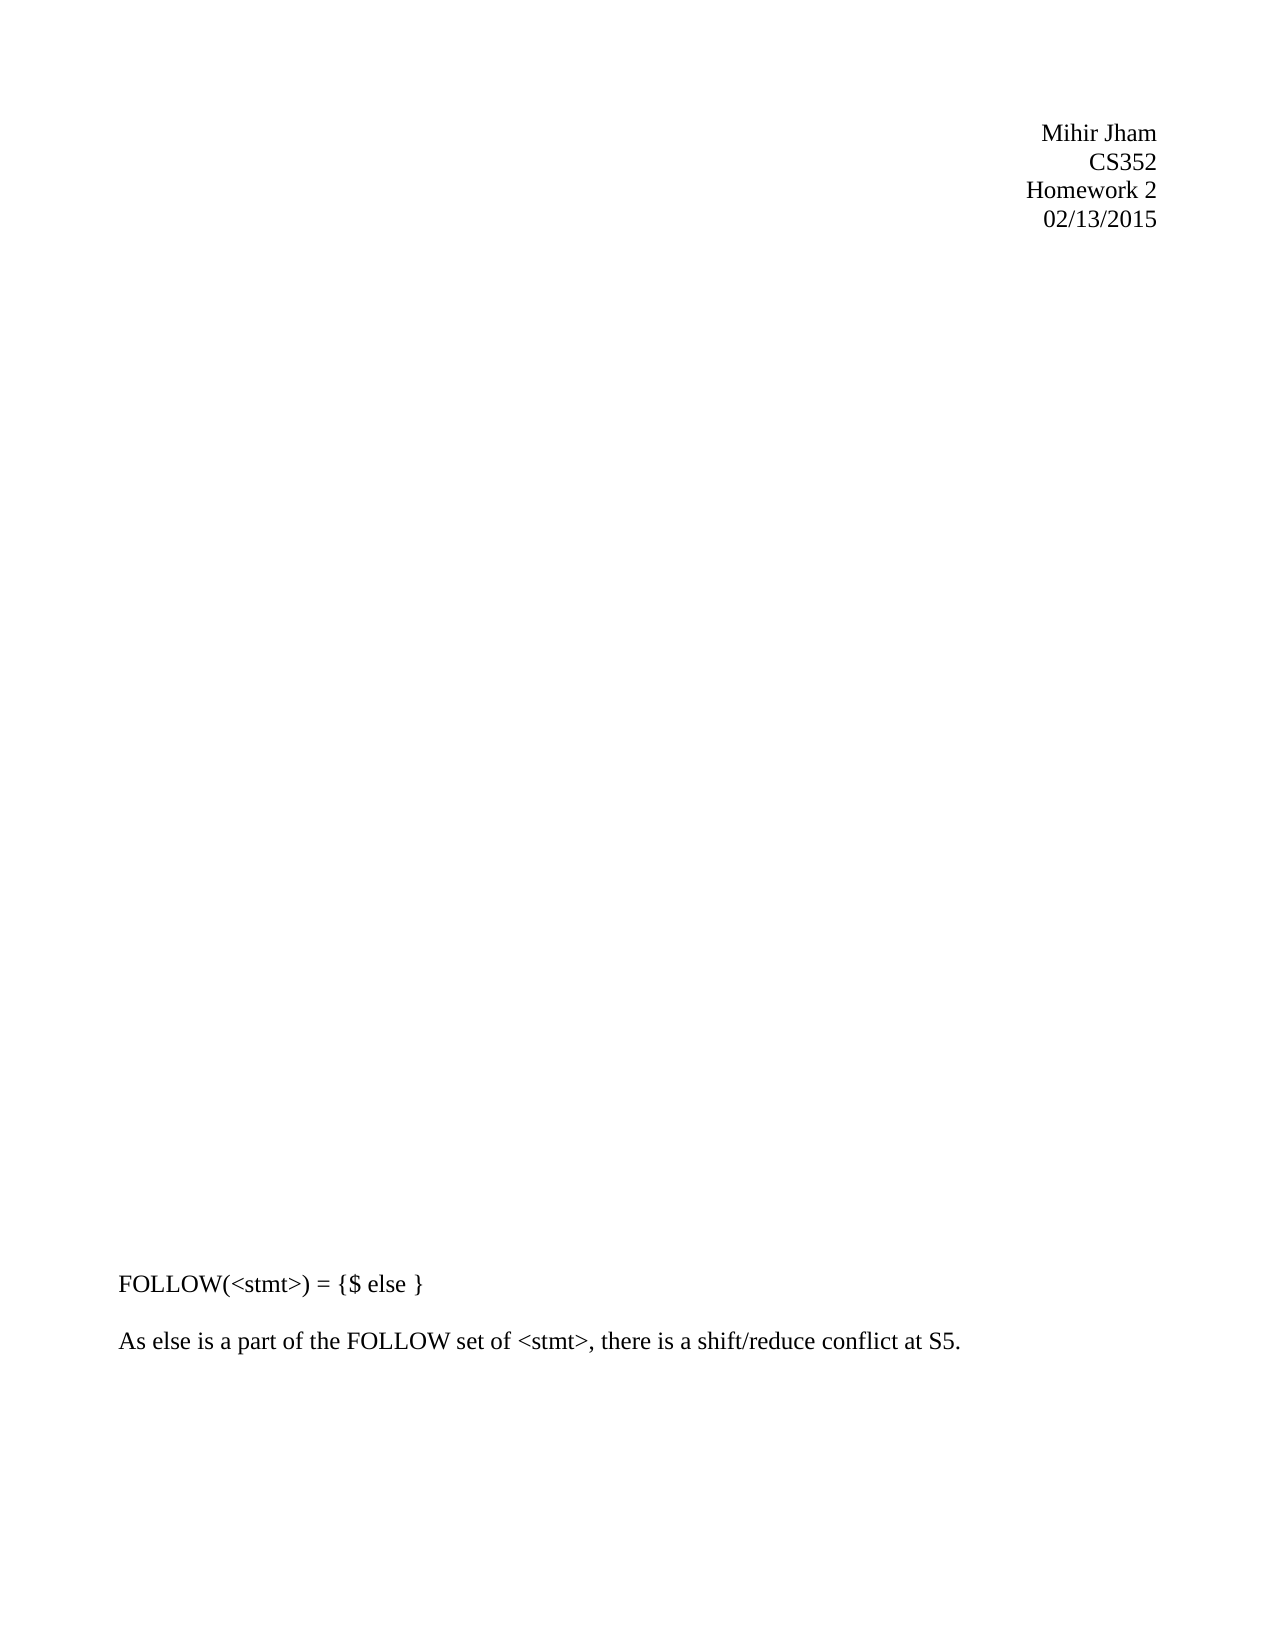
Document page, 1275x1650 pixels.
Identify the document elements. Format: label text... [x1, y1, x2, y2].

text As else is a part of the FOLLOW set of <stmt>, there is a shift/reduce conflict at S5. [118, 1326, 1157, 1355]
text FOLLOW(<stmt>) = {$ else } [118, 1269, 1157, 1298]
